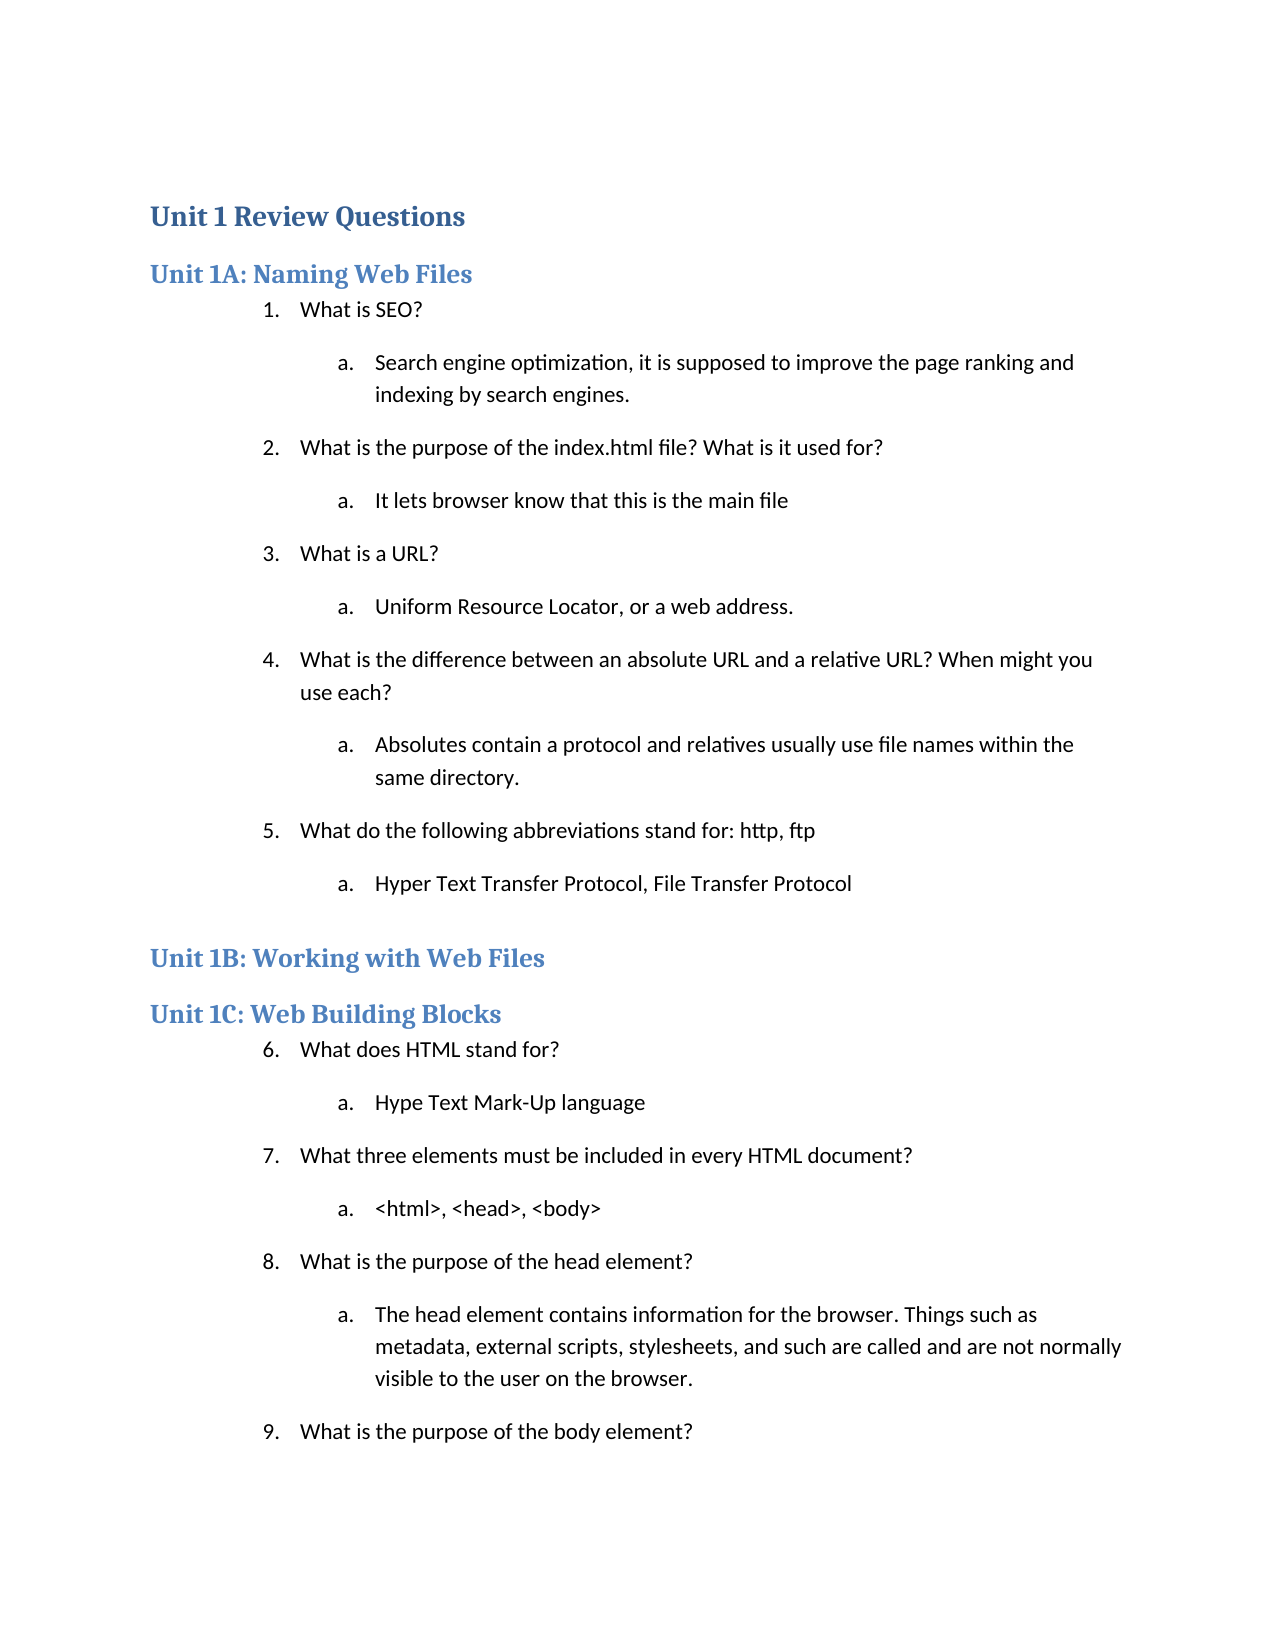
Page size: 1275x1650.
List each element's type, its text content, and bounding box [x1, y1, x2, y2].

list What is a URL? [262, 539, 1125, 567]
subtitle Unit 1B: Working with Web Files [150, 943, 1125, 974]
list Absolutes contain a protocol and relatives usually use file names within the same directory. [337, 731, 1125, 791]
list Search engine optimization, it is supposed to improve the page ranking and indexing by search engines. [337, 348, 1125, 408]
list What is SEO? [262, 295, 1125, 323]
list <html>, <head>, <body> [337, 1194, 1125, 1222]
list What does HTML stand for? [262, 1035, 1125, 1063]
list What is the difference between an absolute URL and a relative URL? When might you use each? [262, 645, 1125, 706]
list Hyper Text Transfer Protocol, File Transfer Protocol [337, 869, 1125, 897]
list What three elements must be included in every HTML document? [262, 1141, 1125, 1169]
list It lets browser know that this is the main file [337, 486, 1125, 514]
subtitle Unit 1A: Naming Web Files [150, 259, 1125, 291]
subtitle Unit 1C: Web Building Blocks [150, 999, 1125, 1030]
list The head element contains information for the browser. Things such as metadata, external scripts, stylesheets, and such are called and are not normally visible to the user on the browser. [337, 1300, 1125, 1392]
list What is the purpose of the index.html file? What is it used for? [262, 433, 1125, 461]
list What do the following abbreviations stand for: http, ftp [262, 816, 1125, 844]
subtitle Unit 1 Review Questions [150, 200, 1125, 233]
list Uniform Resource Locator, or a web address. [337, 592, 1125, 620]
list Hype Text Mark-Up language [337, 1088, 1125, 1116]
list What is the purpose of the head element? [262, 1247, 1125, 1275]
list What is the purpose of the body element? [262, 1417, 1125, 1446]
